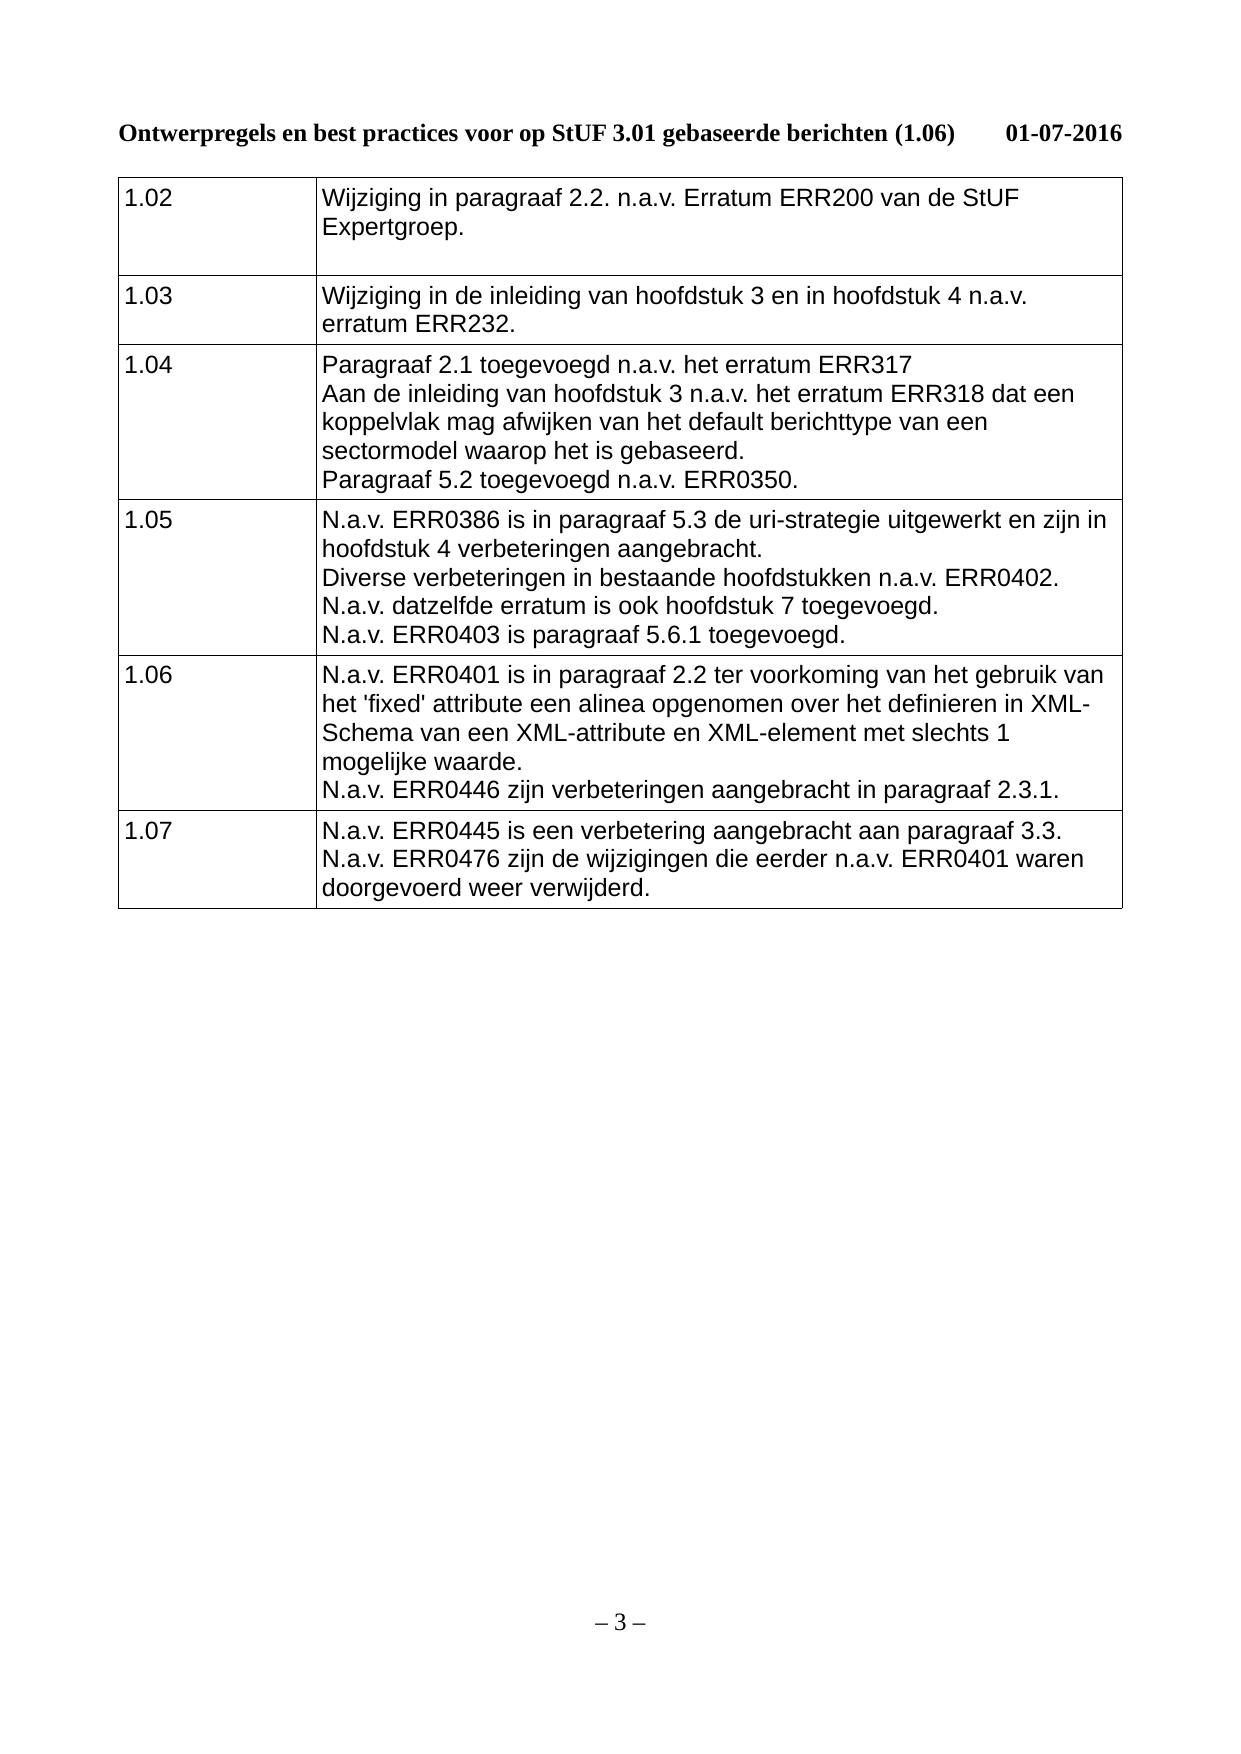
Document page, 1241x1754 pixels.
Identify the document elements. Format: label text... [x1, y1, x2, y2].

table_cell 1.03 [119, 276, 316, 344]
table_cell N.a.v. ERR0401 is in paragraaf 2.2 ter voorkoming van het gebruik van het 'fixed' attribute een alinea opgenomen over het definieren in XML-Schema van een XML-attribute en XML-element met slechts 1 mogelijke waarde. N.a.v. ERR0446 zijn verbeteringen aangebracht in paragraaf 2.3.1. [317, 656, 1122, 810]
table_cell N.a.v. ERR0445 is een verbetering aangebracht aan paragraaf 3.3. N.a.v. ERR0476 zijn de wijzigingen die eerder n.a.v. ERR0401 waren doorgevoerd weer verwijderd. [317, 811, 1122, 908]
table_cell Wijziging in paragraaf 2.2. n.a.v. Erratum ERR200 van de StUF Expertgroep. [317, 178, 1122, 275]
table_cell 1.06 [119, 656, 316, 810]
table_cell 1.07 [119, 811, 316, 908]
table_cell N.a.v. ERR0386 is in paragraaf 5.3 de uri-strategie uitgewerkt en zijn in hoofdstuk 4 verbeteringen aangebracht. Diverse verbeteringen in bestaande hoofdstukken n.a.v. ERR0402. N.a.v. datzelfde erratum is ook hoofdstuk 7 toegevoegd. N.a.v. ERR0403 is paragraaf 5.6.1 toegevoegd. [317, 500, 1122, 654]
table_cell 1.02 [119, 178, 316, 275]
table_cell Paragraaf 2.1 toegevoegd n.a.v. het erratum ERR317 Aan de inleiding van hoofdstuk 3 n.a.v. het erratum ERR318 dat een koppelvlak mag afwijken van het default berichttype van een sectormodel waarop het is gebaseerd. Paragraaf 5.2 toegevoegd n.a.v. ERR0350. [317, 345, 1122, 499]
table_cell 1.04 [119, 345, 316, 499]
table_cell Wijziging in de inleiding van hoofdstuk 3 en in hoofdstuk 4 n.a.v. erratum ERR232. [317, 276, 1122, 344]
table_cell 1.05 [119, 500, 316, 654]
